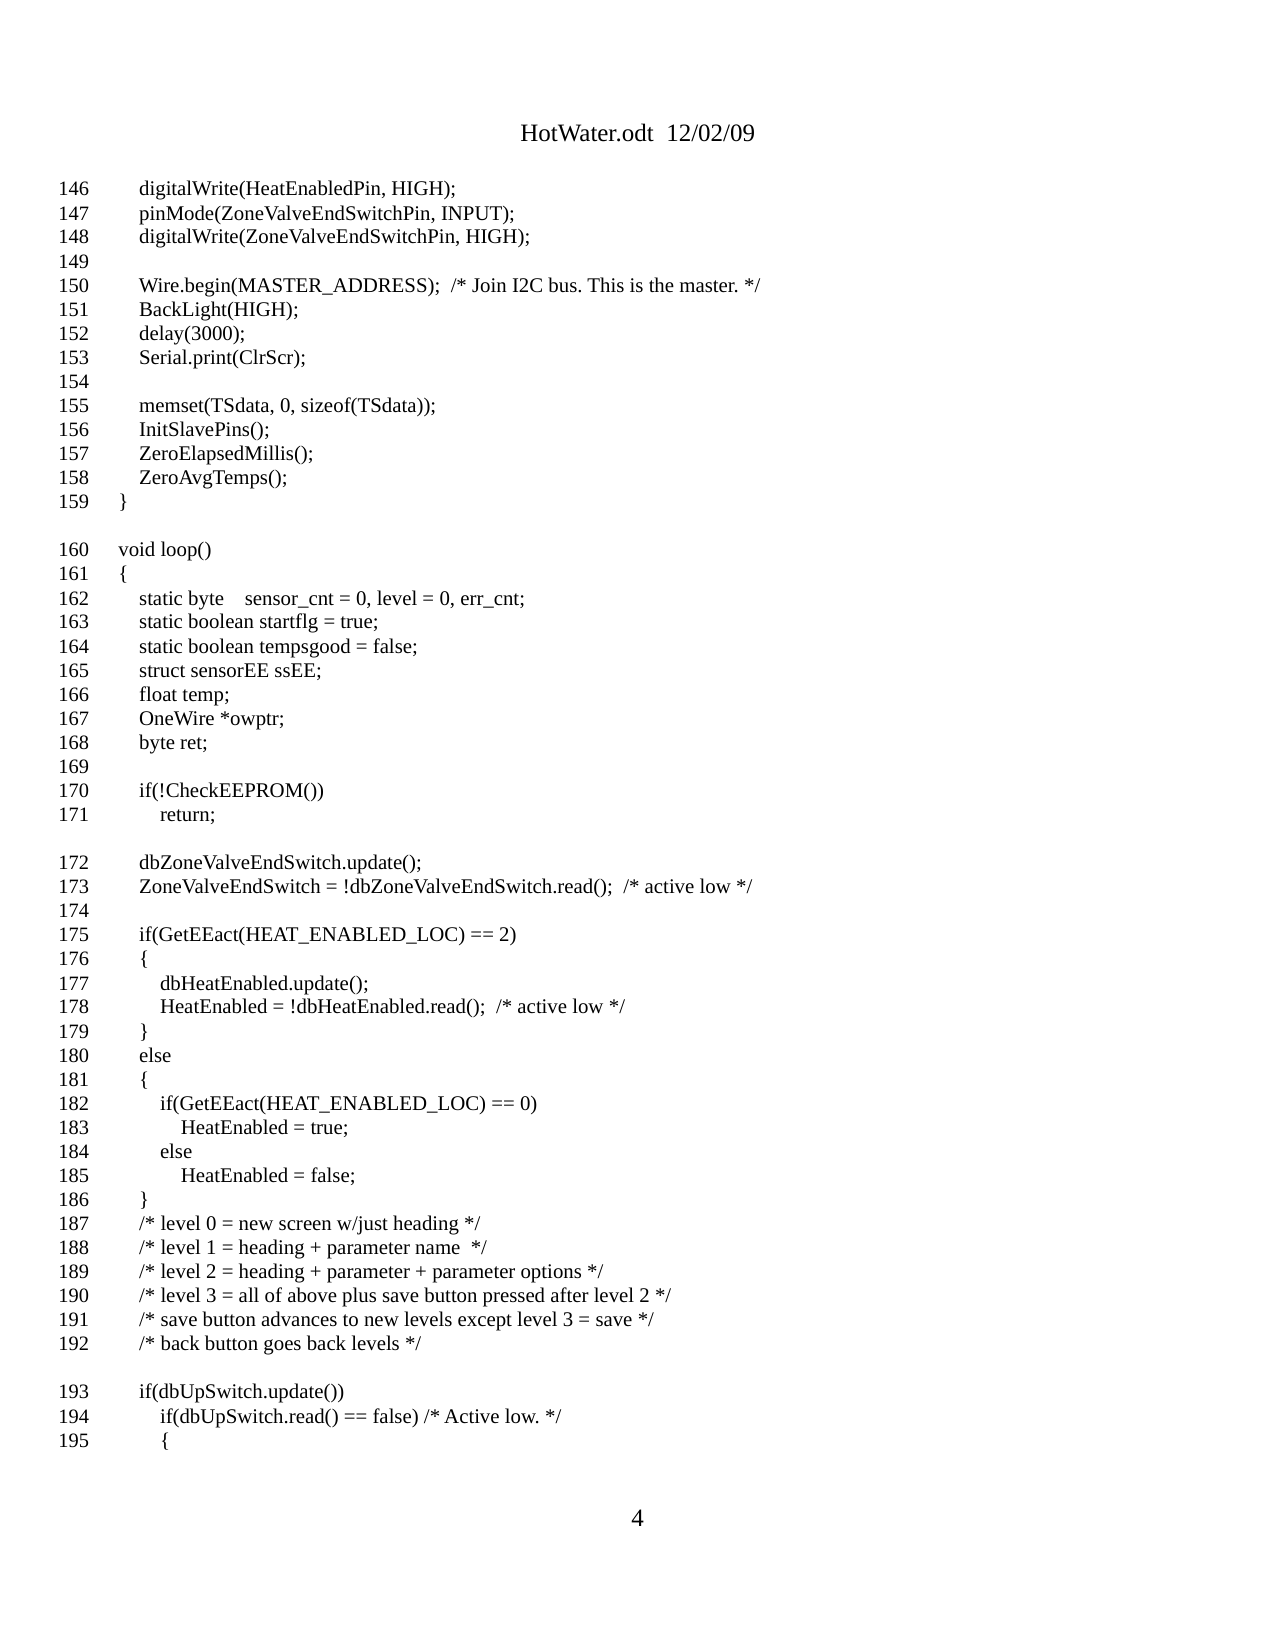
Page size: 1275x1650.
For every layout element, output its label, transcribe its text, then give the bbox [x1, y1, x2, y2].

text InitSlavePins(); [118, 417, 1157, 441]
text /* back button goes back levels */ [118, 1331, 1157, 1355]
text } [118, 489, 1157, 513]
text /* level 1 = heading + parameter name */ [118, 1235, 1157, 1259]
text else [118, 1043, 1157, 1067]
text { [118, 1067, 1157, 1091]
text { [118, 561, 1157, 585]
text ZeroElapsedMillis(); [118, 441, 1157, 465]
text HeatEnabled = true; [118, 1115, 1157, 1139]
text byte ret; [118, 730, 1157, 754]
text { [118, 946, 1157, 970]
text } [118, 1187, 1157, 1211]
text /* level 3 = all of above plus save button pressed after level 2 */ [118, 1283, 1157, 1307]
text static boolean startflg = true; [118, 609, 1157, 633]
text if(!CheckEEPROM()) [118, 778, 1157, 802]
text memset(TSdata, 0, sizeof(TSdata)); [118, 393, 1157, 417]
text if(GetEEact(HEAT_ENABLED_LOC) == 0) [118, 1091, 1157, 1115]
text if(dbUpSwitch.read() == false) /* Active low. */ [118, 1403, 1157, 1428]
text HeatEnabled = false; [118, 1163, 1157, 1187]
text if(GetEEact(HEAT_ENABLED_LOC) == 2) [118, 922, 1157, 946]
text ZoneValveEndSwitch = !dbZoneValveEndSwitch.read(); /* active low */ [118, 874, 1157, 898]
text if(dbUpSwitch.update()) [118, 1379, 1157, 1403]
text ZeroAvgTemps(); [118, 465, 1157, 489]
text static boolean tempsgood = false; [118, 633, 1157, 658]
text float temp; [118, 682, 1157, 706]
text dbHeatEnabled.update(); [118, 970, 1157, 994]
text /* level 2 = heading + parameter + parameter options */ [118, 1259, 1157, 1283]
text Wire.begin(MASTER_ADDRESS); /* Join I2C bus. This is the master. */ [118, 273, 1157, 297]
text digitalWrite(ZoneValveEndSwitchPin, HIGH); [118, 224, 1157, 248]
text } [118, 1018, 1157, 1043]
text OneWire *owptr; [118, 706, 1157, 730]
text BackLight(HIGH); [118, 297, 1157, 321]
text Serial.print(ClrScr); [118, 345, 1157, 369]
text dbZoneValveEndSwitch.update(); [118, 850, 1157, 874]
text delay(3000); [118, 321, 1157, 345]
text digitalWrite(HeatEnabledPin, HIGH); [118, 176, 1157, 200]
text return; [118, 802, 1157, 826]
text { [118, 1428, 1157, 1452]
text static byte sensor_cnt = 0, level = 0, err_cnt; [118, 585, 1157, 609]
text else [118, 1139, 1157, 1163]
text struct sensorEE ssEE; [118, 658, 1157, 682]
text /* save button advances to new levels except level 3 = save */ [118, 1307, 1157, 1331]
text void loop() [118, 537, 1157, 561]
text /* level 0 = new screen w/just heading */ [118, 1211, 1157, 1235]
text HeatEnabled = !dbHeatEnabled.read(); /* active low */ [118, 994, 1157, 1018]
text pinMode(ZoneValveEndSwitchPin, INPUT); [118, 200, 1157, 224]
